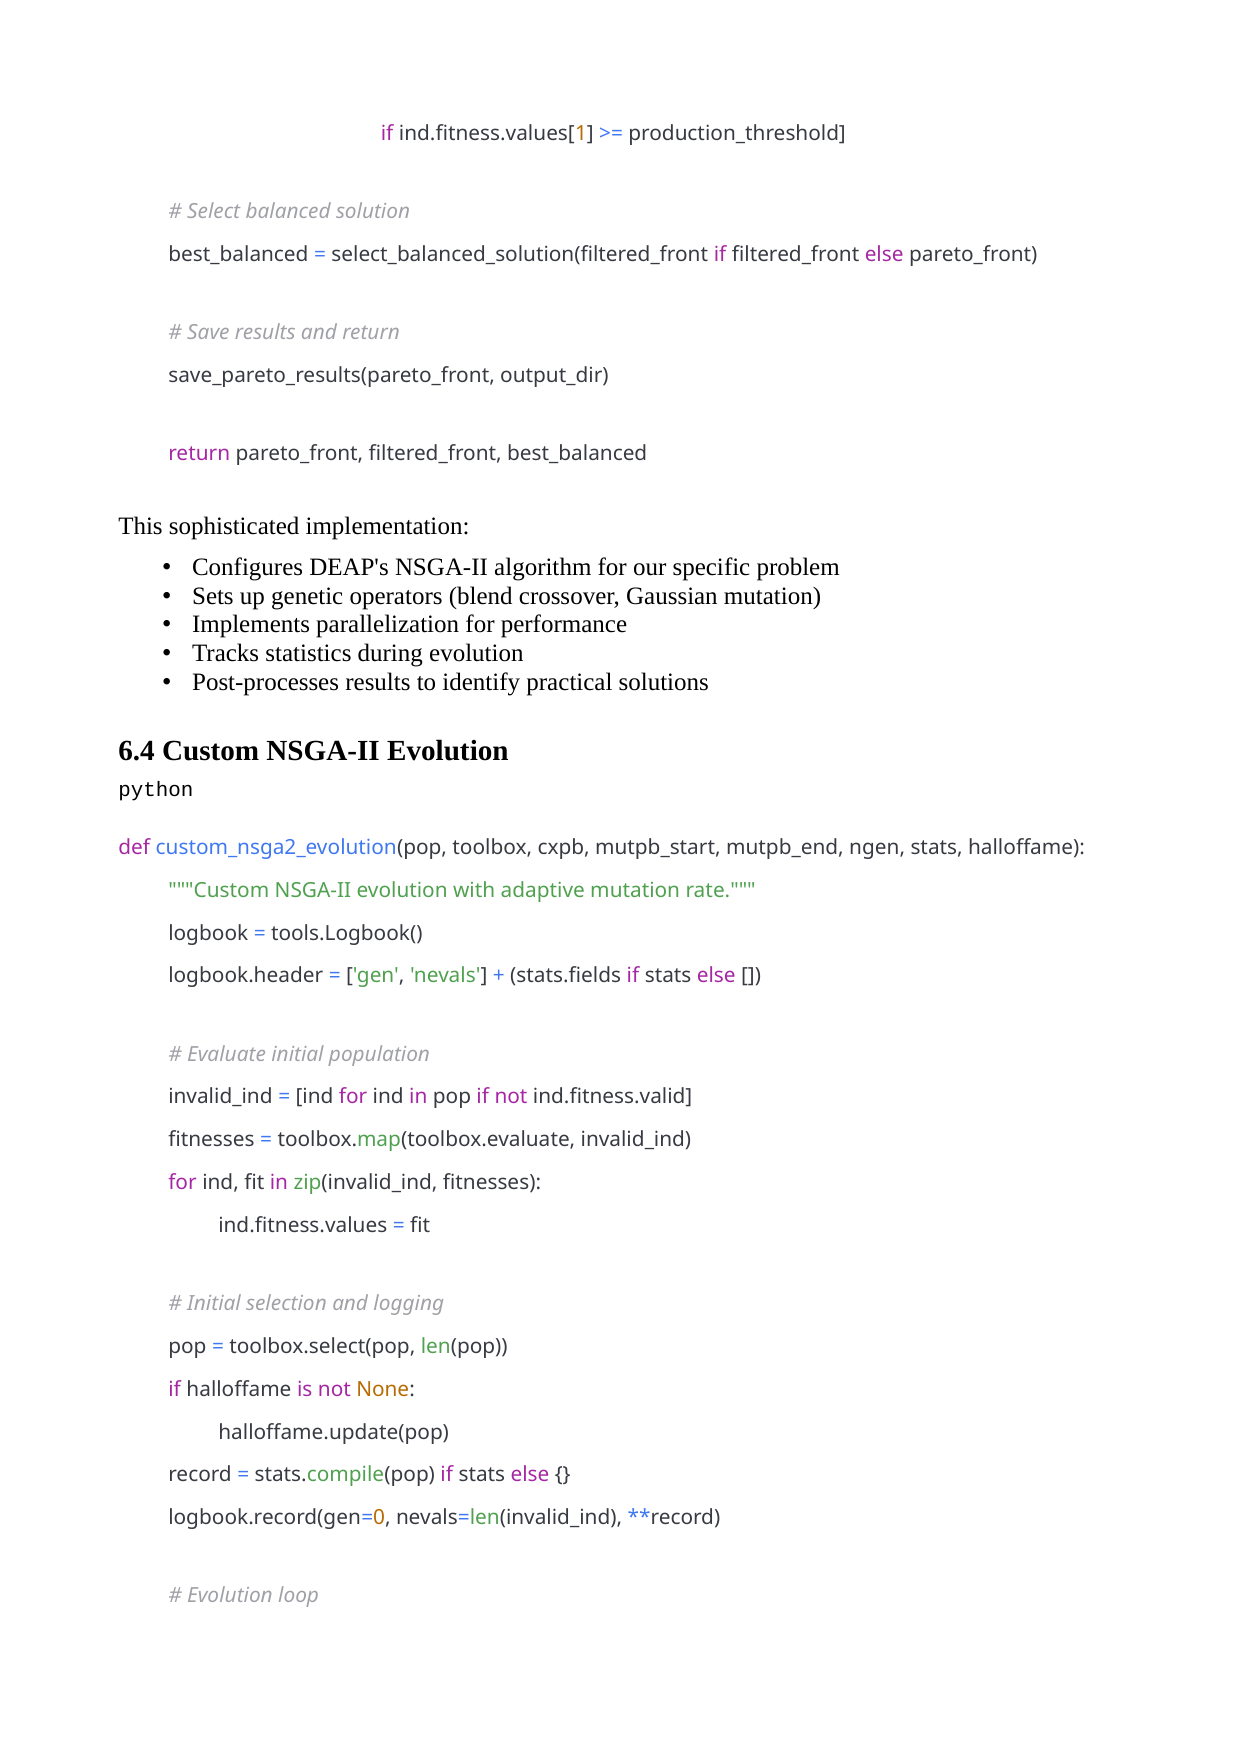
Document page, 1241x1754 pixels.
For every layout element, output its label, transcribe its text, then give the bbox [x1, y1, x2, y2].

text # Initial selection and logging [118, 1288, 1122, 1317]
text halloffame.update(pop) [118, 1417, 1122, 1445]
text return pareto_front, filtered_front, best_balanced [118, 438, 1122, 467]
text record = stats.compile(pop) if stats else {} [118, 1459, 1122, 1488]
list Tracks statistics during evolution [162, 638, 1122, 667]
text ind.fitness.values = fit [118, 1210, 1122, 1239]
text # Select balanced solution [118, 196, 1122, 225]
text fitnesses = toolbox.map(toolbox.evaluate, invalid_ind) [118, 1124, 1122, 1153]
text logbook.header = ['gen', 'nevals'] + (stats.fields if stats else []) [118, 961, 1122, 989]
text pop = toolbox.select(pop, len(pop)) [118, 1331, 1122, 1360]
text invalid_ind = [ind for ind in pop if not ind.fitness.valid] [118, 1082, 1122, 1110]
text # Save results and return [118, 317, 1122, 346]
list Post-processes results to identify practical solutions [162, 667, 1122, 696]
text logbook = tools.Logbook() [118, 918, 1122, 946]
text python [118, 779, 1122, 803]
text # Evaluate initial population [118, 1039, 1122, 1067]
text """Custom NSGA-II evolution with adaptive mutation rate.""" [118, 875, 1122, 903]
list Implements parallelization for performance [162, 609, 1122, 638]
list Configures DEAP's NSGA-II algorithm for our specific problem [162, 552, 1122, 581]
text best_balanced = select_balanced_solution(filtered_front if filtered_front else pareto_front) [118, 239, 1122, 268]
text for ind, fit in zip(invalid_ind, fitnesses): [118, 1167, 1122, 1196]
text This sophisticated implementation: [118, 511, 1122, 539]
text if halloffame is not None: [118, 1374, 1122, 1402]
list Sets up genetic operators (blend crossover, Gaussian mutation) [162, 581, 1122, 609]
text save_pareto_results(pareto_front, output_dir) [118, 360, 1122, 389]
text def custom_nsga2_evolution(pop, toolbox, cxpb, mutpb_start, mutpb_end, ngen, stats, halloffame): [118, 832, 1122, 861]
text # Evolution loop [118, 1581, 1122, 1609]
text logbook.record(gen=0, nevals=len(invalid_ind), **record) [118, 1502, 1122, 1531]
text if ind.fitness.values[1] >= production_threshold] [118, 118, 1122, 147]
subtitle 6.4 Custom NSGA-II Evolution [118, 733, 1122, 767]
